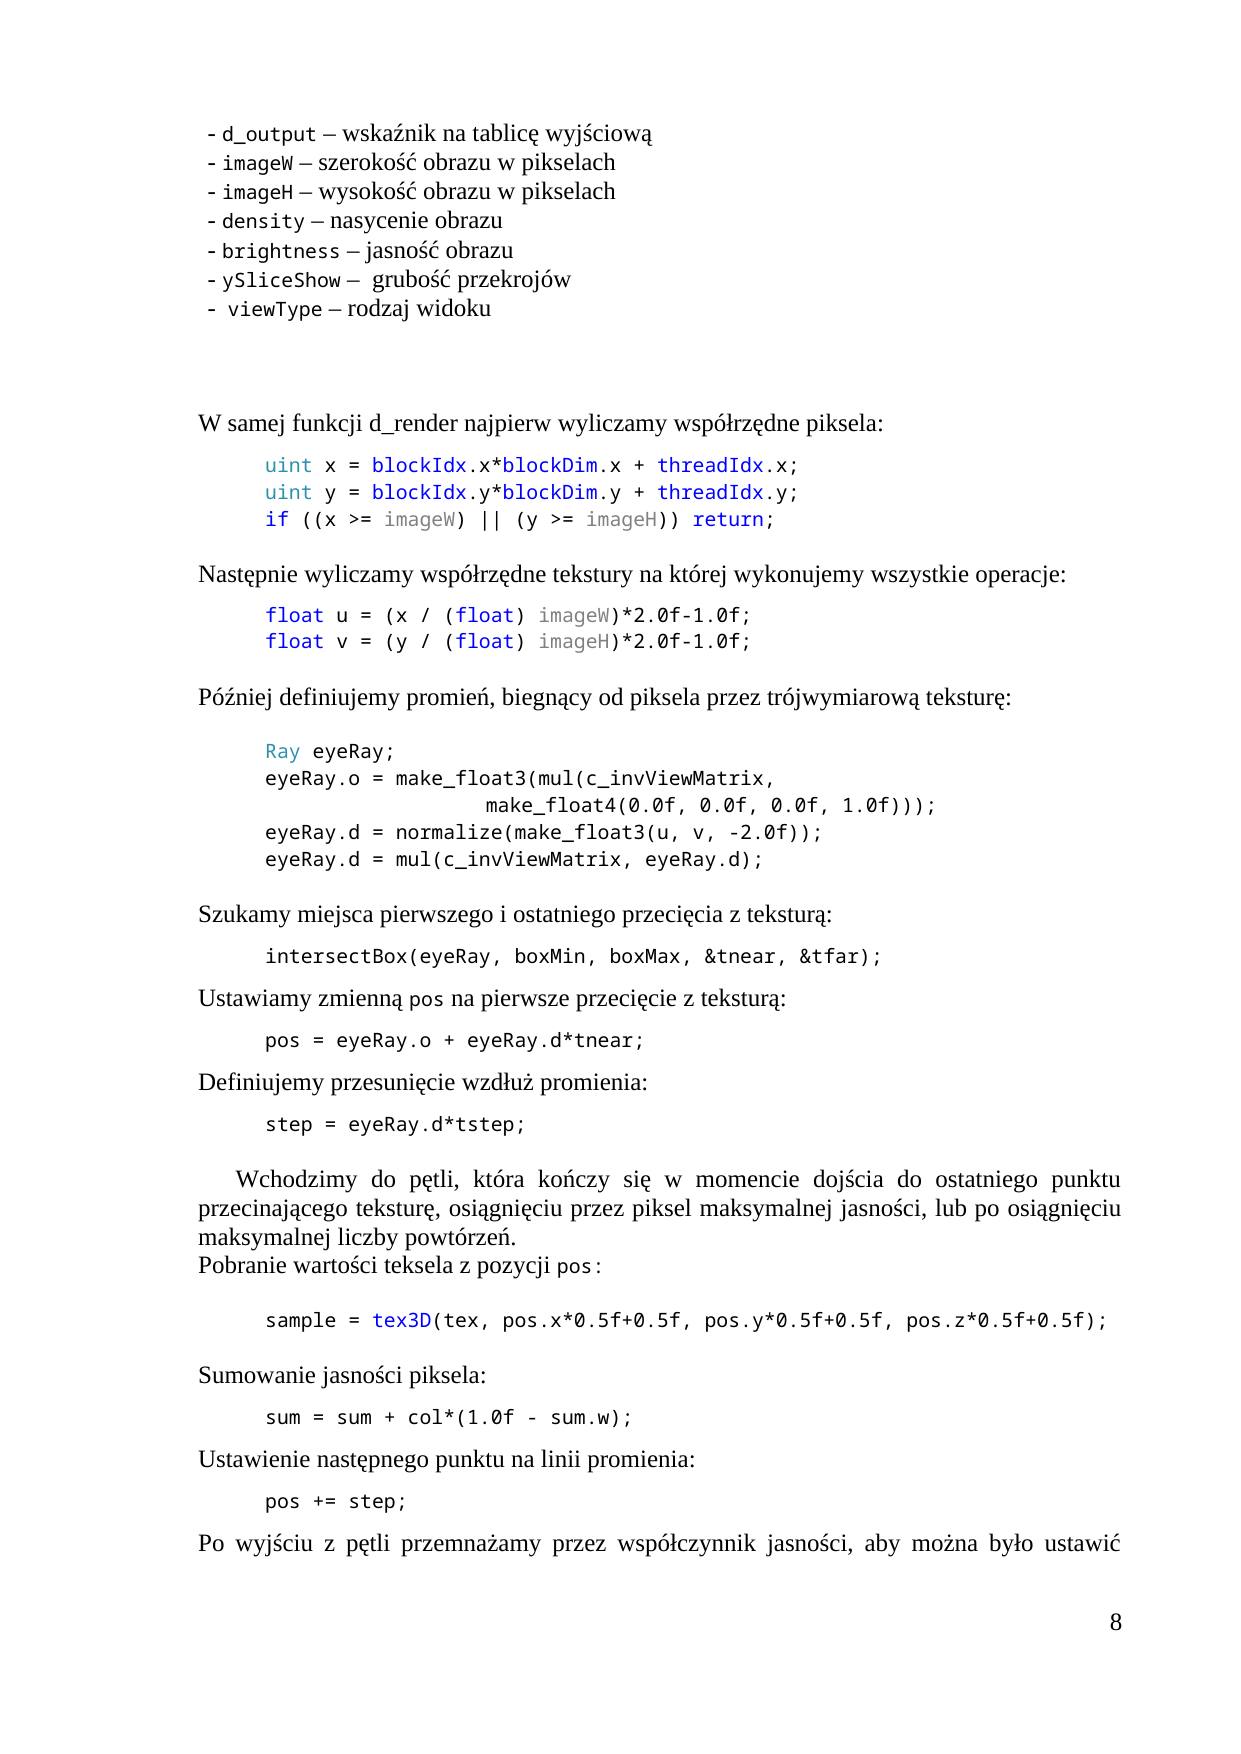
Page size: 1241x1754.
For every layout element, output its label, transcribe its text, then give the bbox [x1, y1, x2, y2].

text - ySliceShow – grubość przekrojów [207, 264, 1122, 293]
text float u = (x / (float) imageW)*2.0f-1.0f; [265, 601, 1122, 628]
text step = eyeRay.d*tstep; [265, 1110, 1122, 1137]
text sample = tex3D(tex, pos.x*0.5f+0.5f, pos.y*0.5f+0.5f, pos.z*0.5f+0.5f); [265, 1307, 1122, 1333]
text uint x = blockIdx.x*blockDim.x + threadIdx.x; [265, 452, 1122, 479]
text intersectBox(eyeRay, boxMin, boxMax, &tnear, &tfar); [265, 942, 1122, 969]
text Później definiujemy promień, biegnący od piksela przez trójwymiarową teksturę: [198, 682, 1122, 711]
text Definiujemy przesunięcie wzdłuż promienia: [198, 1067, 1122, 1096]
text Ustawiamy zmienną pos na pierwsze przecięcie z teksturą: [198, 983, 1122, 1012]
text pos = eyeRay.o + eyeRay.d*tnear; [265, 1027, 1122, 1054]
text Ray eyeRay; [265, 737, 1122, 764]
text Szukamy miejsca pierwszego i ostatniego przecięcia z teksturą: [198, 899, 1122, 928]
text W samej funkcji d_render najpierw wyliczamy współrzędne piksela: [198, 408, 1122, 437]
list - viewType – rodzaj widoku [207, 293, 1122, 322]
text Wchodzimy do pętli, która kończy się w momencie dojścia do ostatniego punktu przecinającego teksturę, osiągnięciu przez piksel maksymalnej jasności, lub po osiągnięciu maksymalnej liczby powtórzeń. [198, 1164, 1122, 1250]
text float v = (y / (float) imageH)*2.0f-1.0f; [265, 628, 1122, 655]
text Po wyjściu z pętli przemnażamy przez współczynnik jasności, aby można było ustawić [198, 1528, 1122, 1556]
text Pobranie wartości teksela z pozycji pos: [198, 1250, 1122, 1279]
text Ustawienie następnego punktu na linii promienia: [198, 1444, 1122, 1473]
text - imageH – wysokość obrazu w pikselach [207, 176, 1122, 206]
text pos += step; [265, 1487, 1122, 1514]
text make_float4(0.0f, 0.0f, 0.0f, 1.0f))); [265, 791, 1122, 818]
text - density – nasycenie obrazu [207, 206, 1122, 235]
text sum = sum + col*(1.0f - sum.w); [265, 1404, 1122, 1431]
text eyeRay.o = make_float3(mul(c_invViewMatrix, [265, 764, 1122, 791]
text Następnie wyliczamy współrzędne tekstury na której wykonujemy wszystkie operacje: [198, 559, 1122, 588]
text - imageW – szerokość obrazu w pikselach [207, 147, 1122, 176]
text if ((x >= imageW) || (y >= imageH)) return; [265, 506, 1122, 533]
text Sumowanie jasności piksela: [198, 1361, 1122, 1389]
text eyeRay.d = mul(c_invViewMatrix, eyeRay.d); [265, 845, 1122, 872]
text - d_output – wskaźnik na tablicę wyjściową [207, 118, 1122, 147]
text - brightness – jasność obrazu [207, 235, 1122, 264]
text eyeRay.d = normalize(make_float3(u, v, -2.0f)); [265, 818, 1122, 845]
text uint y = blockIdx.y*blockDim.y + threadIdx.y; [265, 479, 1122, 506]
